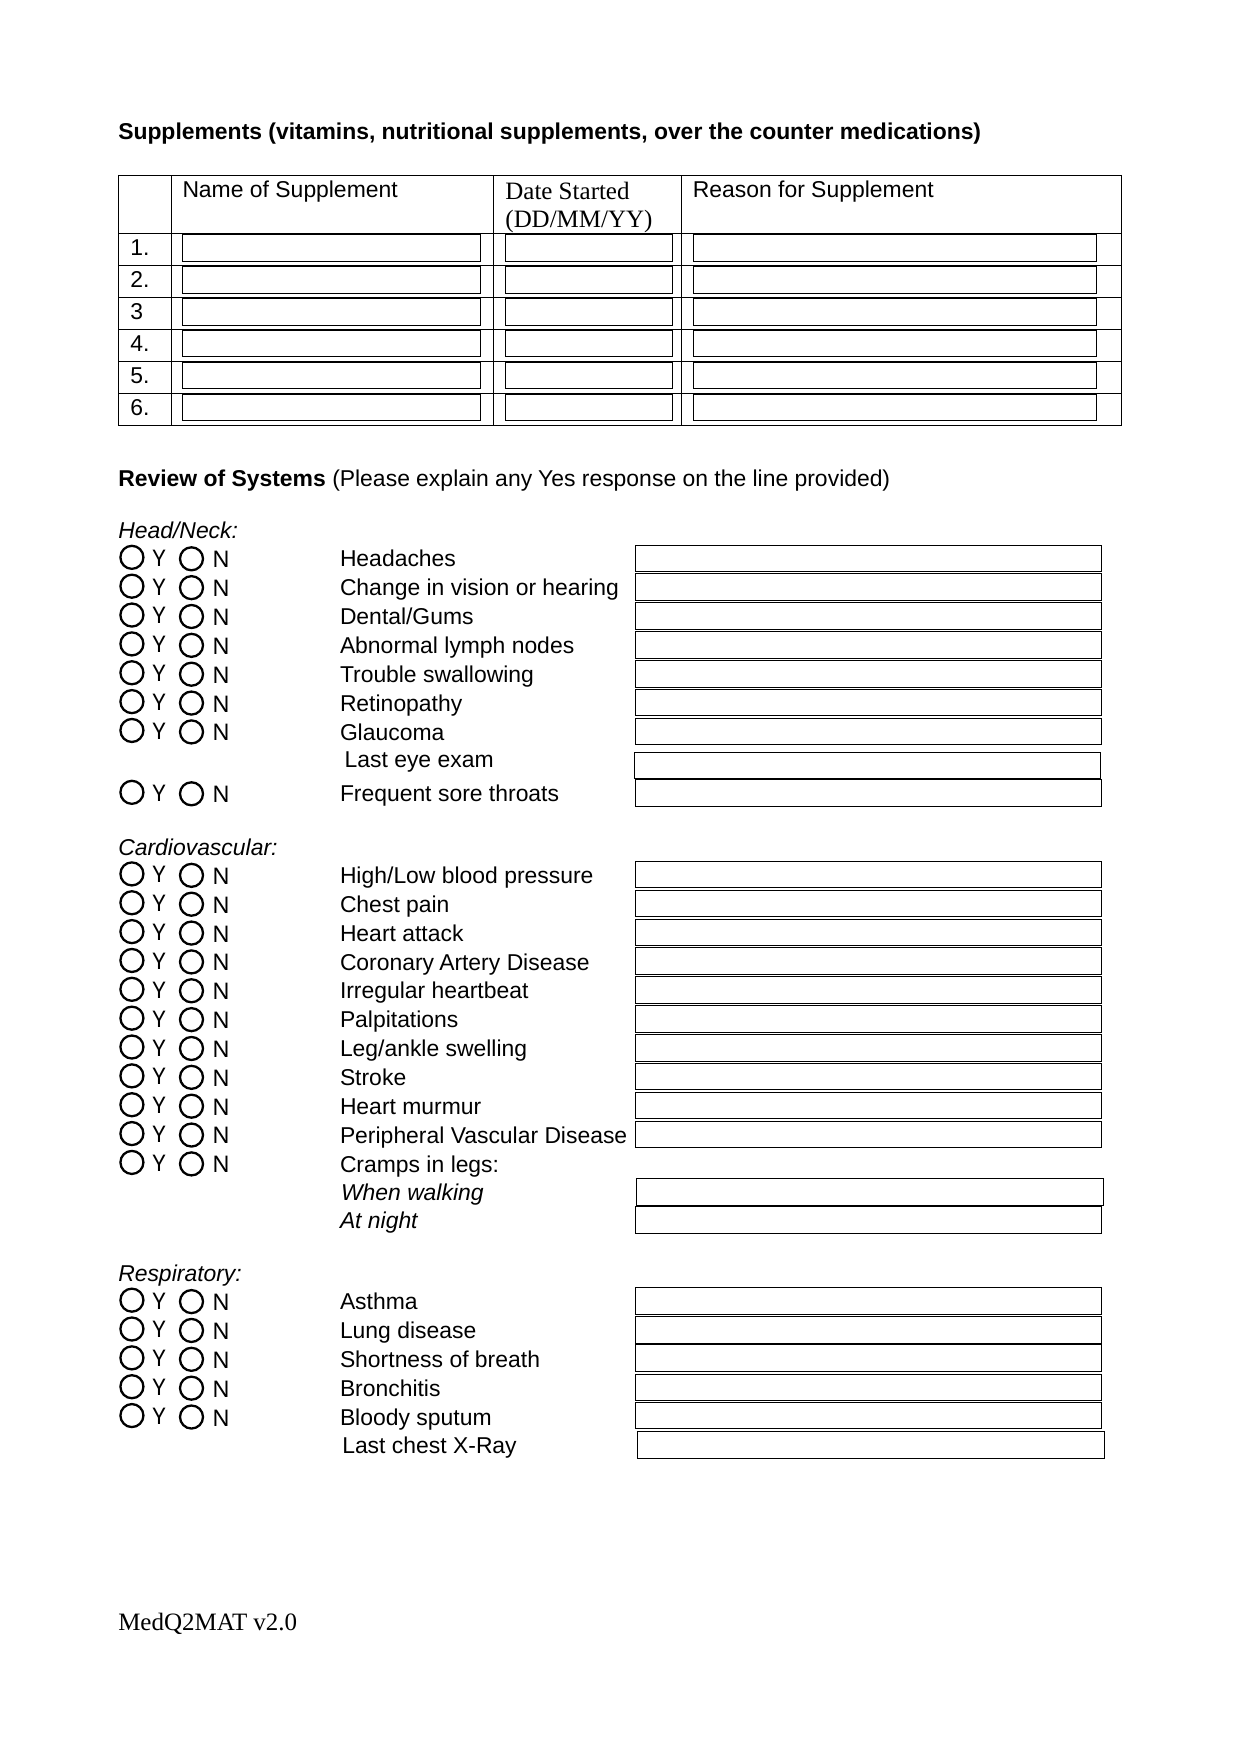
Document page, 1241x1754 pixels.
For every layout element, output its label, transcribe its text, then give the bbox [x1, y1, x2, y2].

text Frequent sore throats [118, 778, 635, 807]
text [1102, 1206, 1122, 1234]
text Chest pain [118, 889, 1122, 918]
table_cell [494, 394, 681, 424]
text [1101, 778, 1122, 807]
text Dental/Gums [118, 601, 1122, 630]
table_cell [172, 234, 493, 265]
table_cell 1. [119, 234, 171, 265]
table_cell [494, 266, 681, 297]
text Cramps in legs: [134, 1149, 1122, 1177]
table_cell [494, 330, 681, 361]
text Last chest X-Ray [268, 1431, 637, 1459]
table_cell [682, 298, 1121, 329]
text Retinopathy [133, 688, 1122, 717]
table_cell [682, 234, 1121, 265]
text Coronary Artery Disease [133, 947, 1122, 976]
text Peripheral Vascular Disease [133, 1120, 1122, 1149]
text Leg/ankle swelling [118, 1033, 1122, 1062]
text Stroke [118, 1062, 1122, 1091]
text Heart attack [133, 918, 1122, 947]
table_cell [172, 394, 493, 424]
text Review of Systems (Please explain any Yes response on the line provided) [118, 464, 1122, 491]
table_cell [172, 298, 493, 329]
text Shortness of breath [118, 1344, 1122, 1373]
text [1102, 976, 1122, 1004]
table_cell 3 [119, 298, 171, 329]
text Glaucoma [133, 717, 1122, 746]
table_cell 4. [119, 330, 171, 361]
text Lung disease [118, 1315, 1122, 1344]
table_header Reason for Supplement [682, 176, 1121, 233]
text Last eye exam [268, 746, 1122, 778]
table_cell [172, 362, 493, 393]
table_header Date Started (DD/MM/YY) [494, 176, 681, 233]
text Abnormal lymph nodes [118, 630, 1122, 659]
text Bloody sputum [133, 1402, 1122, 1431]
text Palpitations [118, 1004, 1122, 1033]
subtitle Supplements (vitamins, nutritional supplements, over the counter medications) [118, 118, 1122, 144]
table_cell 5. [119, 362, 171, 393]
table_cell [172, 266, 493, 297]
table_cell [494, 234, 681, 265]
table_header [119, 176, 171, 233]
table_cell [682, 362, 1121, 393]
text Headaches [118, 543, 1122, 572]
table_cell [682, 266, 1121, 297]
text Trouble swallowing [118, 659, 1122, 688]
table_cell [682, 330, 1121, 361]
table_cell [682, 394, 1121, 424]
text At night [118, 1206, 635, 1234]
text [1105, 1431, 1122, 1459]
table_cell [494, 362, 681, 393]
text High/Low blood pressure [118, 860, 1122, 889]
text Respiratory: [118, 1260, 1122, 1286]
text Change in vision or hearing [118, 572, 1122, 601]
text Irregular heartbeat [134, 976, 635, 1004]
text Heart murmur [118, 1091, 1122, 1120]
table_cell [172, 330, 493, 361]
table_header Name of Supplement [172, 176, 493, 233]
text When walking [193, 1177, 1122, 1206]
text Asthma [118, 1286, 1122, 1315]
text Head/Neck: [118, 517, 1122, 543]
table_cell 6. [119, 394, 171, 424]
table_cell 2. [119, 266, 171, 297]
text Bronchitis [118, 1373, 1122, 1402]
table_cell [494, 298, 681, 329]
text Cardiovascular: [118, 834, 1122, 860]
